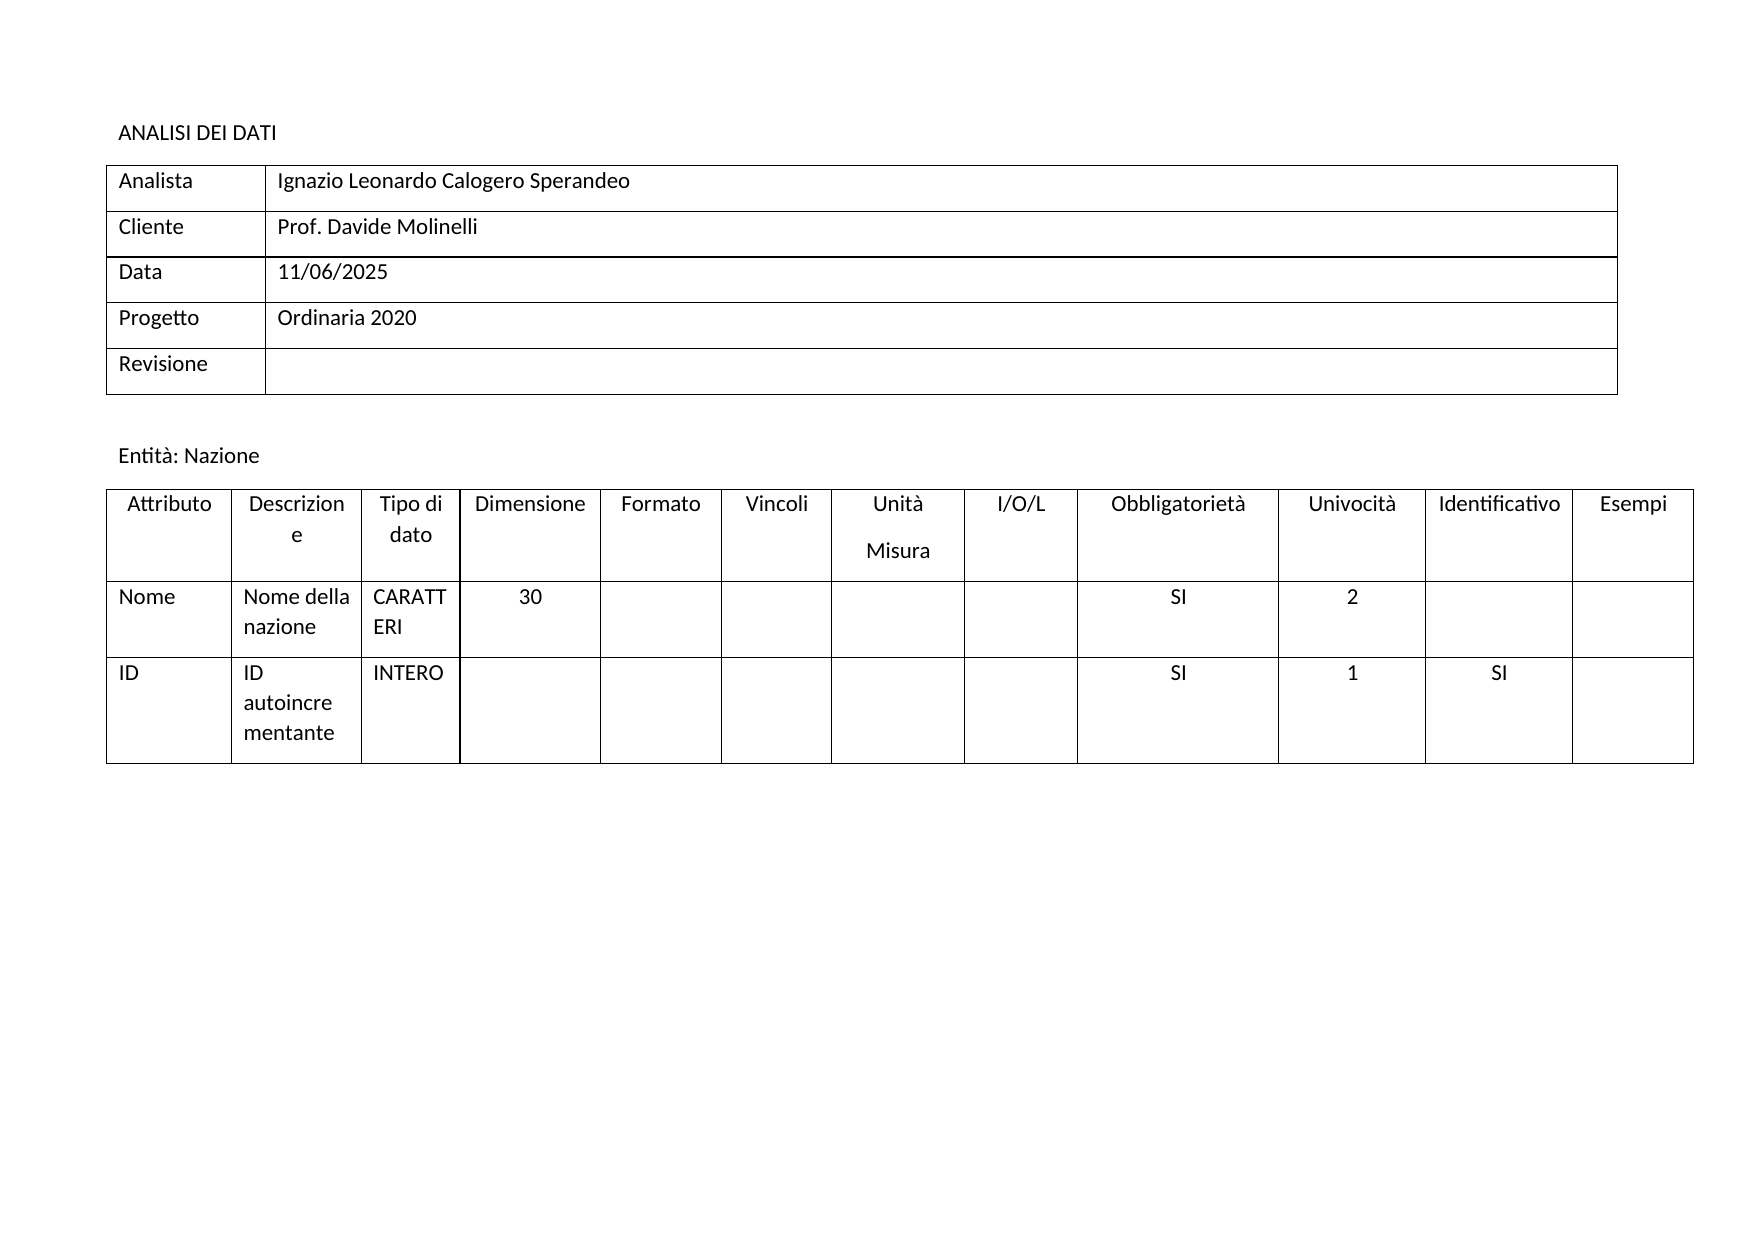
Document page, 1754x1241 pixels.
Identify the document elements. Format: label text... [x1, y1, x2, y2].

table_header Ignazio Leonardo Calogero Sperandeo [266, 166, 1617, 211]
table_cell [722, 658, 831, 763]
table_cell [266, 349, 1617, 394]
table_cell 11/06/2025 [266, 258, 1617, 302]
table_cell Progetto [107, 303, 265, 348]
table_cell Prof. Davide Molinelli [266, 212, 1617, 256]
table_cell SI [1078, 658, 1278, 763]
table_header Descrizione [232, 490, 361, 581]
table_cell [832, 658, 964, 763]
table_cell [965, 658, 1077, 763]
table_cell [601, 658, 721, 763]
table_header Unità Misura [832, 490, 964, 581]
table_header Formato [601, 490, 721, 581]
table_header I/O/L [965, 490, 1077, 581]
table_cell INTERO [362, 658, 459, 763]
table_cell [832, 582, 964, 657]
text Entità: Nazione [118, 442, 1606, 469]
table_cell [1426, 582, 1572, 657]
table_header Identificativo [1426, 490, 1572, 581]
table_header Vincoli [722, 490, 831, 581]
table_cell ID autoincrementante [232, 658, 361, 763]
table_cell 30 [461, 582, 600, 657]
table_cell [1573, 658, 1693, 763]
table_cell [965, 582, 1077, 657]
table_cell ID [107, 658, 231, 763]
table_header Analista [107, 166, 265, 211]
table_cell Cliente [107, 212, 265, 256]
table_header Dimensione [461, 490, 600, 581]
table_cell [722, 582, 831, 657]
table_cell SI [1426, 658, 1572, 763]
table_header Esempi [1573, 490, 1693, 581]
table_cell 1 [1279, 658, 1425, 763]
table_cell [1573, 582, 1693, 657]
table_cell Nome [107, 582, 231, 657]
table_cell [601, 582, 721, 657]
text ANALISI DEI DATI [118, 118, 1606, 146]
table_cell Revisione [107, 349, 265, 394]
table_cell CARATTERI [362, 582, 459, 657]
table_header Univocità [1279, 490, 1425, 581]
table_cell 2 [1279, 582, 1425, 657]
table_header Obbligatorietà [1078, 490, 1278, 581]
table_cell Data [107, 258, 265, 302]
table_header Tipo di dato [362, 490, 459, 581]
table_cell SI [1078, 582, 1278, 657]
table_header Attributo [107, 490, 231, 581]
table_cell Ordinaria 2020 [266, 303, 1617, 348]
table_cell Nome della nazione [232, 582, 361, 657]
table_cell [461, 658, 600, 763]
